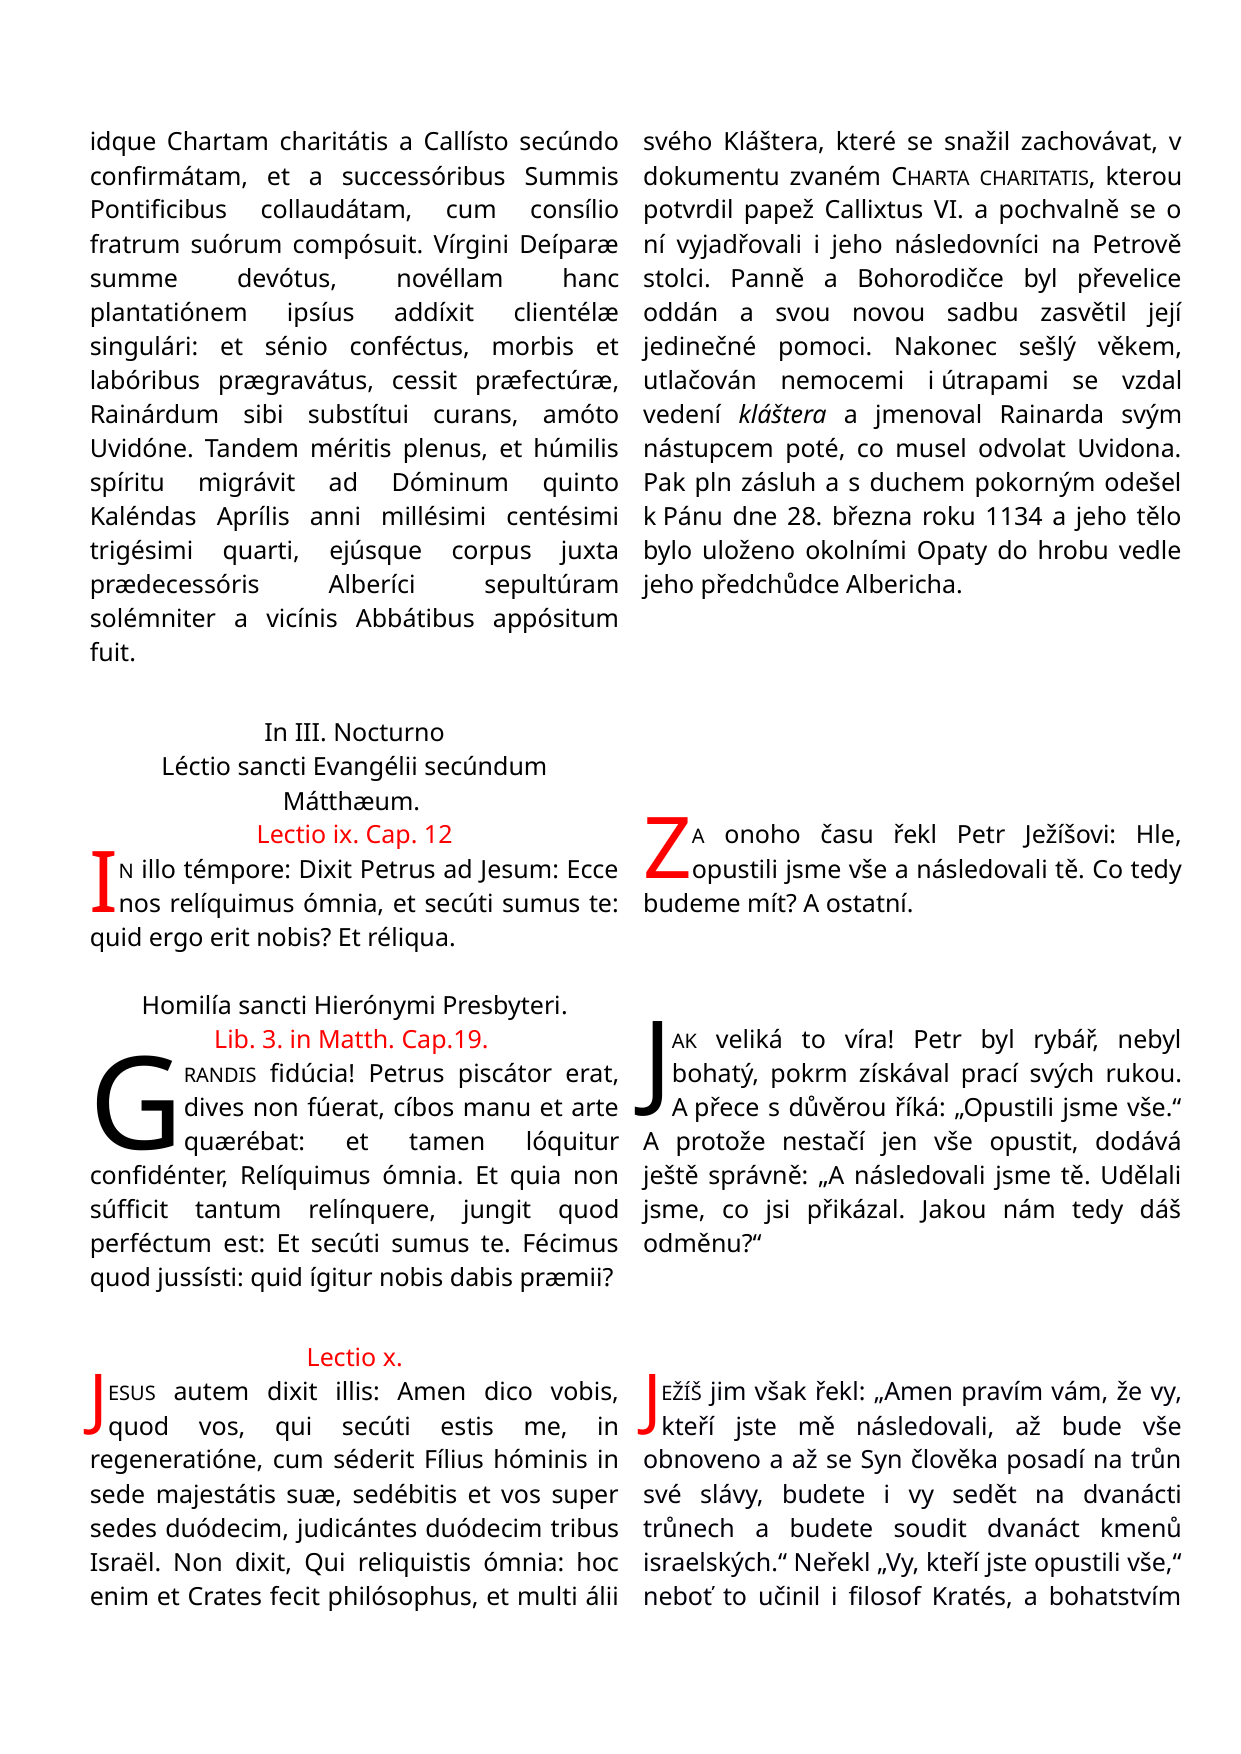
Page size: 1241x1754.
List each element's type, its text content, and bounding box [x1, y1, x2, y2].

table_cell Za onoho času řekl Petr Ježíšovi: Hle, opustili jsme vše a následovali tě. Co tedy budeme mít? A ostatní. Jak veliká to víra! Petr byl rybář, nebyl bohatý, pokrm získával prací svých rukou. A přece s důvěrou říká: „Opustili jsme vše.“ A protože nestačí jen vše opustit, dodává ještě správně: „A následovali jsme tě. Udělali jsme, co jsi přikázal. Jakou nám tedy dáš odměnu?“ [631, 709, 1194, 1334]
table_cell Lectio x. Jesus autem dixit illis: Amen dico vobis, quod vos, qui secúti estis me, in regeneratióne, cum séderit Fílius hóminis in sede majestátis suæ, sedébitis et vos super sedes duódecim, judicántes duódecim tribus Israël. Non dixit, Qui reliquistis ómnia: hoc enim et Crates fecit philósophus, et multi álii [78, 1334, 631, 1618]
table_cell svého Kláštera, které se snažil zachovávat, v dokumentu zvaném Charta charitatis, kterou potvrdil papež Callixtus VI. a pochvalně se o ní vyjadřovali i jeho následovníci na Petrově stolci. Panně a Bohorodičce byl převelice oddán a svou novou sadbu zasvětil její jedinečné pomoci. Nakonec sešlý věkem, utlačován nemocemi i útrapami se vzdal vedení kláštera a jmenoval Rainarda svým nástupcem poté, co musel odvolat Uvidona. Pak pln zásluh a s duchem pokorným odešel k Pánu dne 28. března roku 1134 a jeho tělo bylo uloženo okolními Opaty do hrobu vedle jeho předchůdce Albericha. [631, 118, 1194, 709]
table_cell Ježíš jim však řekl: „Amen pravím vám, že vy, kteří jste mě následovali, až bude vše obnoveno a až se Syn člověka posadí na trůn své slávy, budete i vy sedět na dvanácti trůnech a budete soudit dvanáct kmenů israelských.“ Neřekl „Vy, kteří jste opustili vše,“ neboť to učinil i filosof Kratés, a bohatstvím [631, 1334, 1194, 1618]
table_cell idque Chartam charitátis a Callísto secúndo confirmátam, et a successóribus Summis Pontificibus collaudátam‚ cum consílio fratrum suórum compósuit. Vírgini Deíparæ summe devótus, novéllam hanc plantatiónem ipsíus addíxit clientélæ singulári: et sénio conféctus, morbis et labóribus prægravátus, cessit præfectúræ, Rainárdum sibi substítui curans, amóto Uvidóne. Tandem méritis plenus, et húmilis spíritu migrávit ad Dóminum quinto Kaléndas Aprílis anni millésimi centésimi trigésimi quarti, ejúsque corpus juxta prædecessóris Alberíci sepultúram solémniter a vicínis Abbátibus appósitum fuit. [78, 118, 631, 709]
table_cell In III. Nocturno Léctio sancti Evangélii secúndum Mátthæum. Lectio ix. Cap. 12 In illo témpore: Dixit Petrus ad Jesum: Ecce nos relíquimus ómnia, et secúti sumus te: quid ergo erit nobis? Et réliqua. Homilía sancti Hierónymi Presbyteri. Lib. 3. in Matth. Cap.19. Grandis fidúcia! Petrus piscátor erat, dives non fúerat, cíbos manu et arte quærébat: et tamen lóquitur confidénter, Relíquimus ómnia. Et quia non súfficit tantum relínquere, jungit quod perféctum est: Et secúti sumus te. Fécimus quod jussísti: quid ígitur nobis dabis præmii? [78, 709, 631, 1334]
